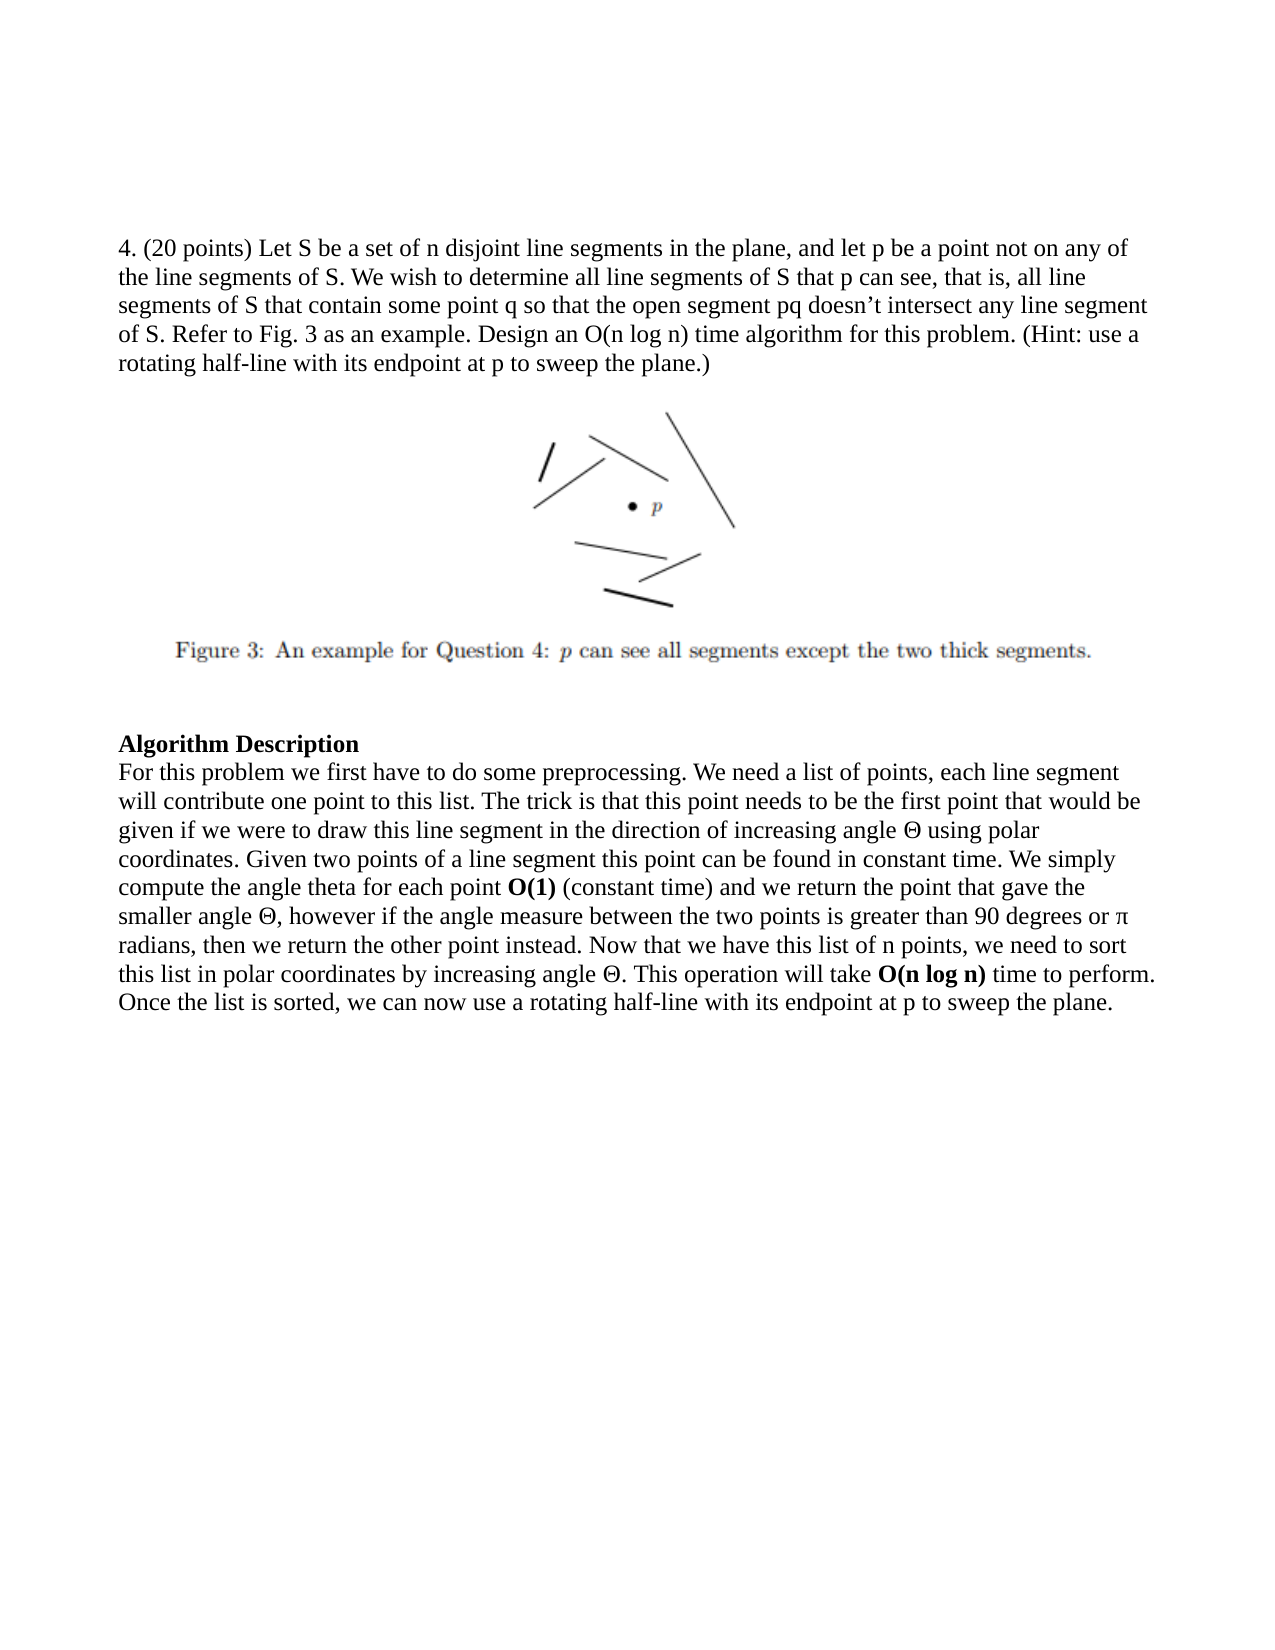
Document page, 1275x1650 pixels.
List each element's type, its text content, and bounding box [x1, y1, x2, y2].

text 4. (20 points) Let S be a set of n disjoint line segments in the plane, and let p be a point not on any of the line segments of S. We wish to determine all line segments of S that p can see, that is, all line segments of S that contain some point q so that the open segment pq doesn’t intersect any line segment of S. Refer to Fig. 3 as an example. Design an O(n log n) time algorithm for this problem. (Hint: use a rotating half-line with its endpoint at p to sweep the plane.) [118, 233, 1157, 377]
text Algorithm Description [118, 729, 1157, 757]
text For this problem we first have to do some preprocessing. We need a list of points, each line segment will contribute one point to this list. The trick is that this point needs to be the first point that would be given if we were to draw this line segment in the direction of increasing angle Θ using polar coordinates. Given two points of a line segment this point can be found in constant time. We simply compute the angle theta for each point O(1) (constant time) and we return the point that gave the smaller angle Θ, however if the angle measure between the two points is greater than 90 degrees or π radians, then we return the other point instead. Now that we have this list of n points, we need to sort this list in polar coordinates by increasing angle Θ. This operation will take O(n log n) time to perform. Once the list is sorted, we can now use a rotating half-line with its endpoint at p to sweep the plane. [118, 757, 1157, 1016]
picture [165, 405, 1110, 672]
